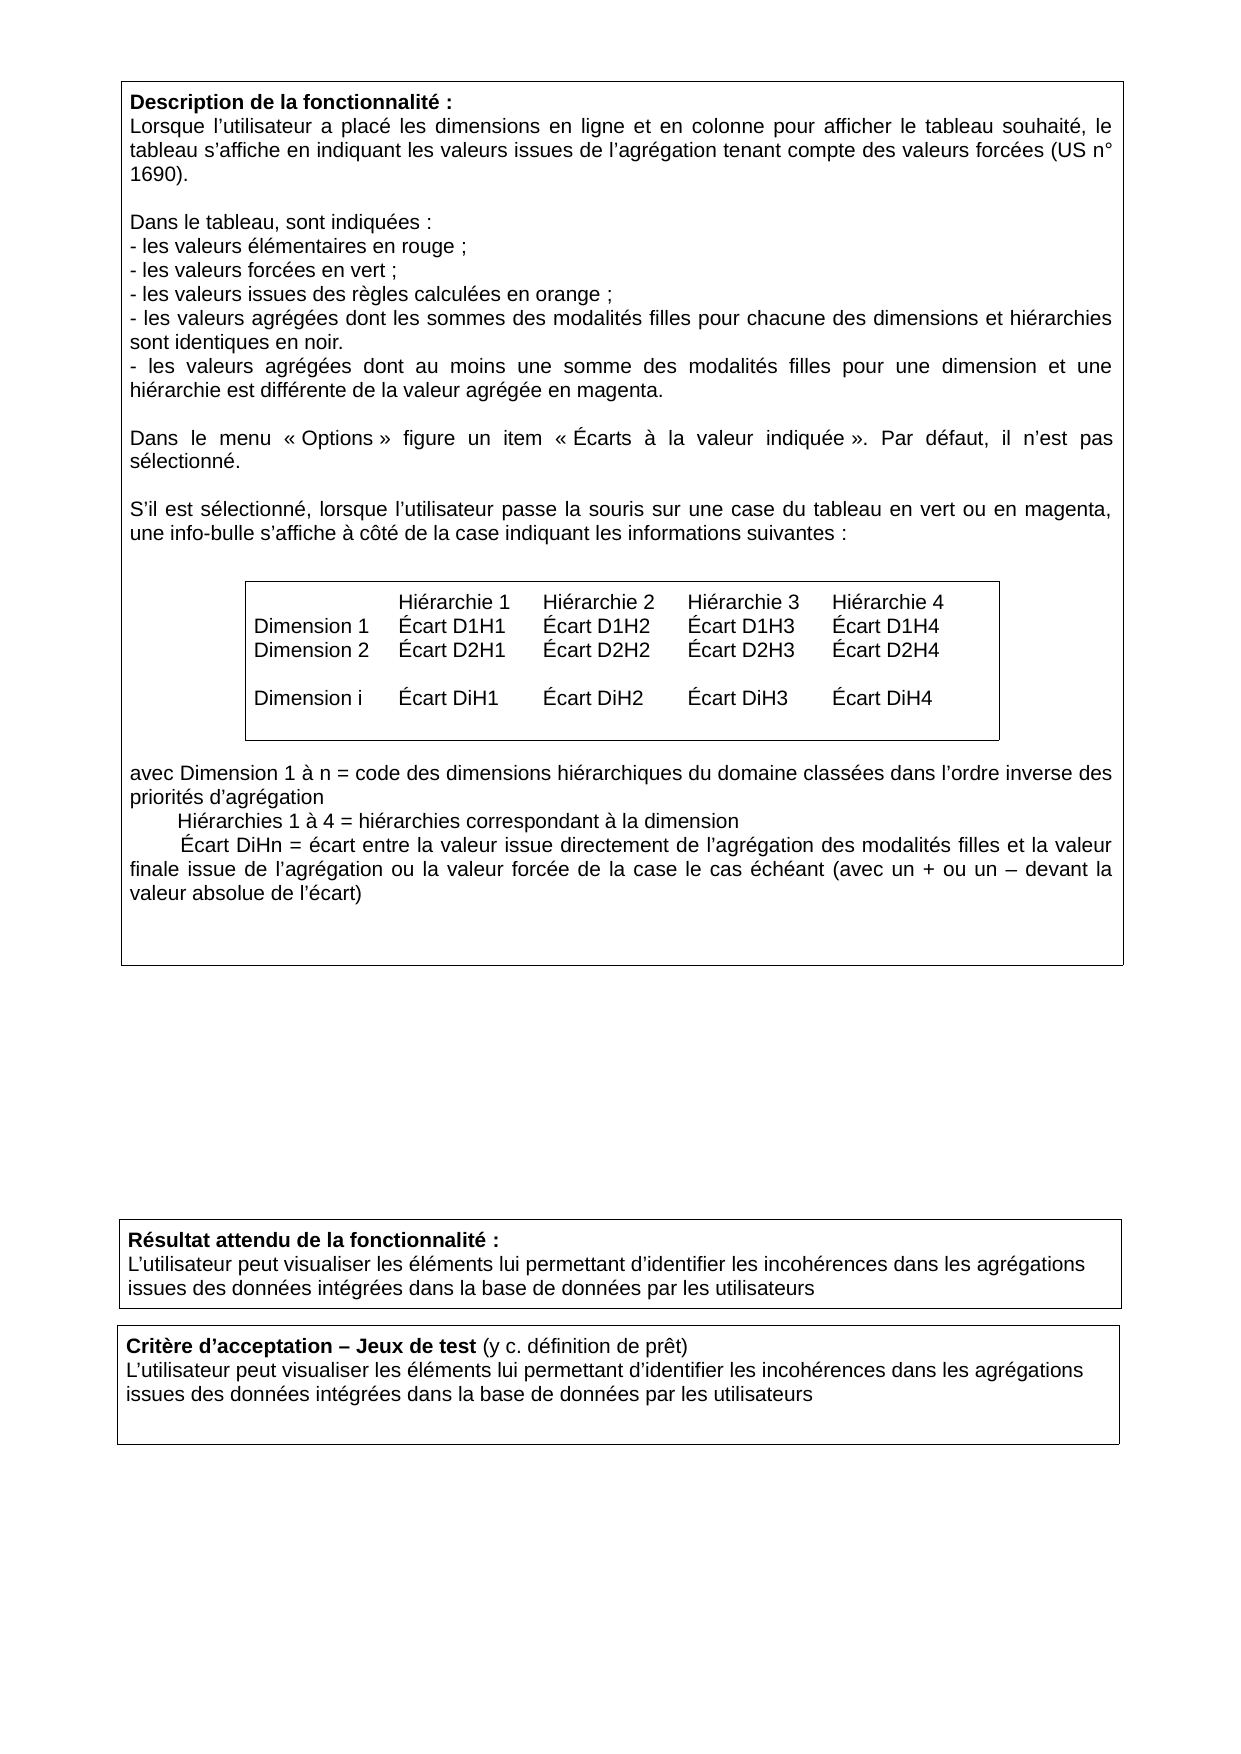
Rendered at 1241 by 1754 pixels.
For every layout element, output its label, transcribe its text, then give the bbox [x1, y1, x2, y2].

text avec Dimension 1 à n = code des dimensions hiérarchiques du domaine classées dans l’ordre inverse des priorités d’agrégation [129, 761, 1114, 809]
text Dans le tableau, sont indiquées : [129, 210, 1114, 234]
text - les valeurs forcées en vert ; [129, 258, 1114, 282]
text Dans le menu « Options » figure un item « Écarts à la valeur indiquée ». Par défaut, il n’est pas sélectionné. [129, 425, 1114, 473]
text Résultat attendu de la fonctionnalité : [128, 1228, 1112, 1252]
text L’utilisateur peut visualiser les éléments lui permettant d’identifier les incohérences dans les agrégations issues des données intégrées dans la base de données par les utilisateurs [126, 1358, 1110, 1406]
text Dimension 1 Écart D1H1 Écart D1H2 Écart D1H3 Écart D1H4 [253, 614, 990, 638]
text Dimension i Écart DiH1 Écart DiH2 Écart DiH3 Écart DiH4 [253, 686, 990, 710]
text - les valeurs agrégées dont les sommes des modalités filles pour chacune des dimensions et hiérarchies sont identiques en noir. [129, 306, 1114, 353]
text Hiérarchie 1 Hiérarchie 2 Hiérarchie 3 Hiérarchie 4 [253, 590, 990, 614]
text - les valeurs issues des règles calculées en orange ; [129, 282, 1114, 306]
text Hiérarchies 1 à 4 = hiérarchies correspondant à la dimension [129, 809, 1114, 833]
text S’il est sélectionné, lorsque l’utilisateur passe la souris sur une case du tableau en vert ou en magenta, une info-bulle s’affiche à côté de la case indiquant les informations suivantes : [129, 497, 1114, 545]
text Description de la fonctionnalité : [129, 90, 1114, 114]
text - les valeurs élémentaires en rouge ; [129, 234, 1114, 258]
text Écart DiHn = écart entre la valeur issue directement de l’agrégation des modalités filles et la valeur finale issue de l’agrégation ou la valeur forcée de la case le cas échéant (avec un + ou un – devant la valeur absolue de l’écart) [129, 833, 1114, 904]
text Dimension 2 Écart D2H1 Écart D2H2 Écart D2H3 Écart D2H4 [253, 638, 990, 662]
text Lorsque l’utilisateur a placé les dimensions en ligne et en colonne pour afficher le tableau souhaité, le tableau s’affiche en indiquant les valeurs issues de l’agrégation tenant compte des valeurs forcées (US n° 1690). [129, 114, 1114, 186]
text L’utilisateur peut visualiser les éléments lui permettant d’identifier les incohérences dans les agrégations issues des données intégrées dans la base de données par les utilisateurs [128, 1252, 1112, 1299]
text Critère d’acceptation – Jeux de test (y c. définition de prêt) [126, 1334, 1110, 1358]
text - les valeurs agrégées dont au moins une somme des modalités filles pour une dimension et une hiérarchie est différente de la valeur agrégée en magenta. [129, 353, 1114, 401]
